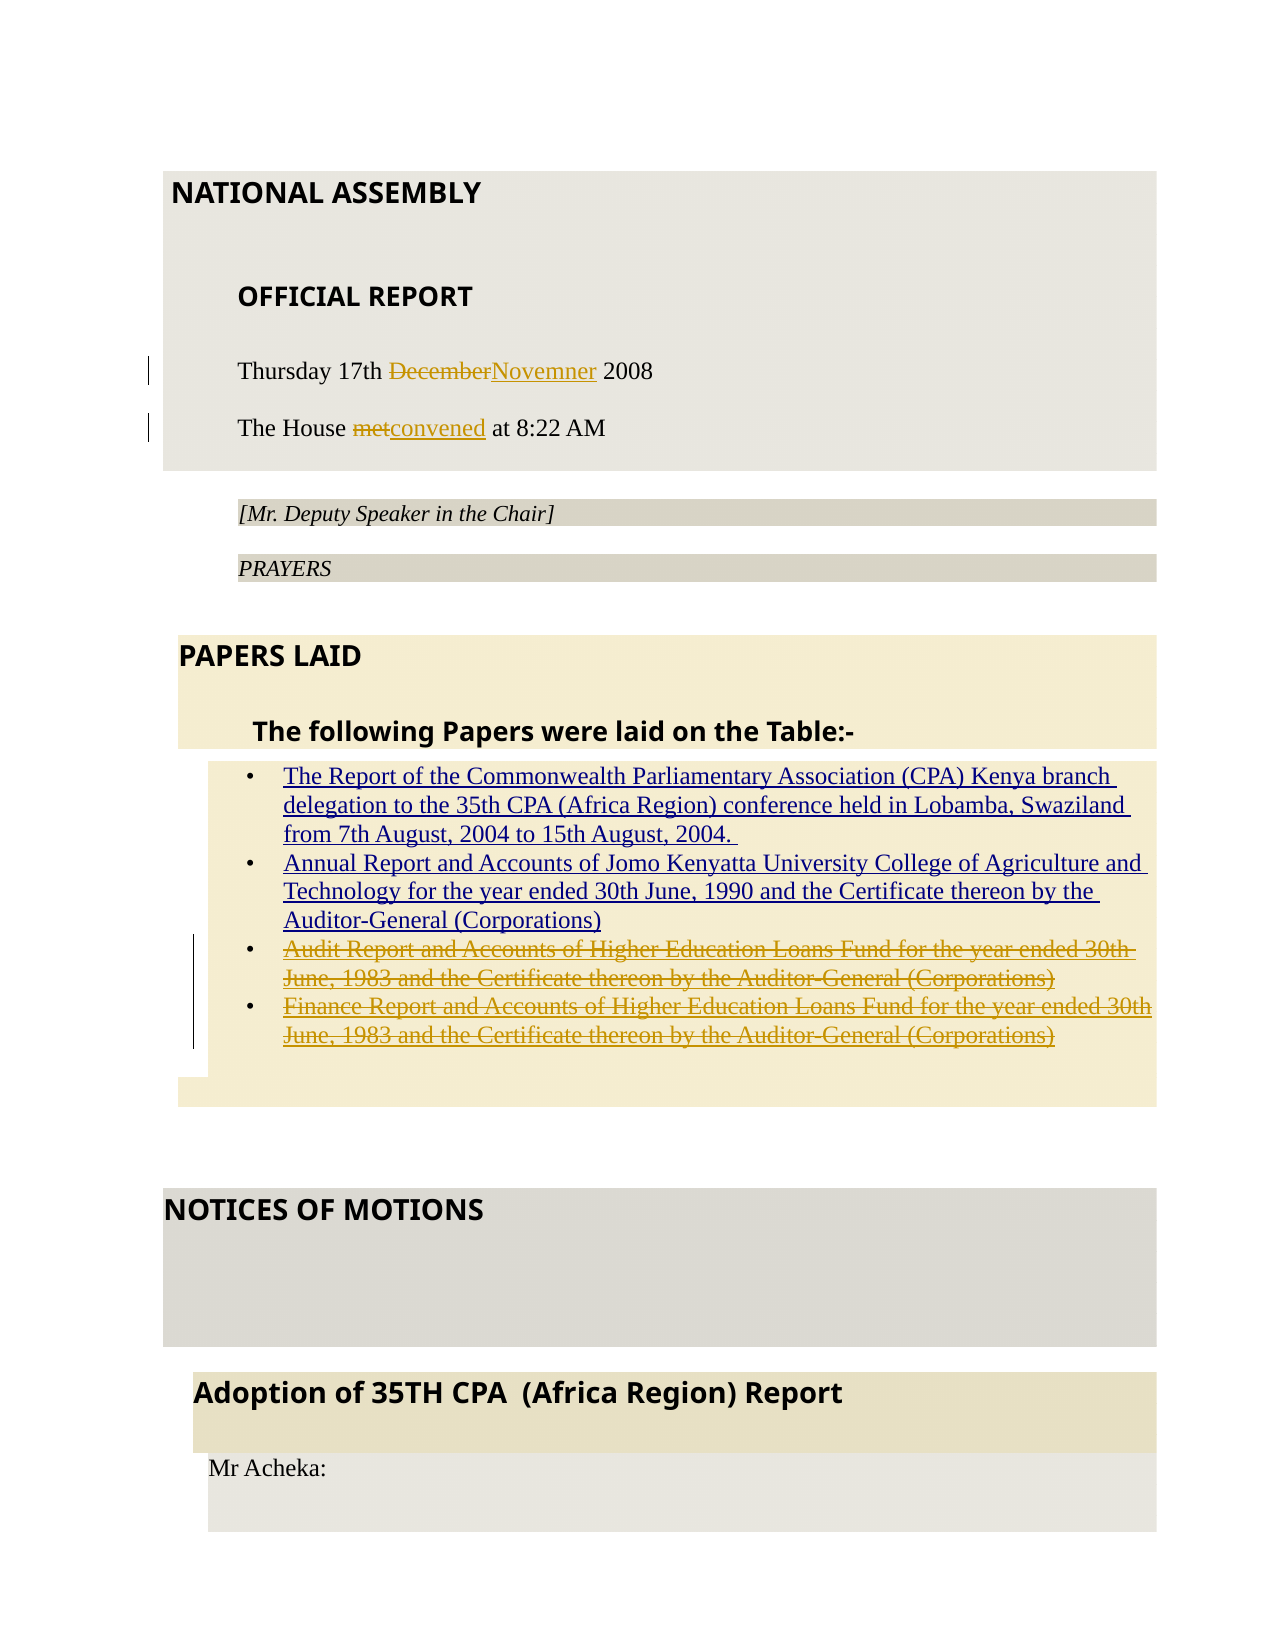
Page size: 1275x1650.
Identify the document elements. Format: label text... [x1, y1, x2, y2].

text The House convened at 8:22 AM [163, 413, 1157, 442]
text [Mr. Deputy Speaker in the Chair] [238, 500, 1157, 526]
text Mr Acheka: [208, 1453, 1157, 1482]
text Thursday 17th Novemner 2008 [163, 356, 1157, 385]
picture [178, 761, 1157, 1107]
picture [163, 442, 1157, 471]
subtitle NATIONAL ASSEMBLY [163, 172, 1157, 212]
subtitle The following Papers were laid on the Table:- [178, 712, 1157, 749]
subtitle PAPERS LAID [178, 635, 1157, 674]
list The Report of the Commonwealth Parliamentary Association (CPA) Kenya branch delegation to the 35th CPA (Africa Region) conference held in Lobamba, Swaziland from 7th August, 2004 to 15th August, 2004. [246, 761, 1157, 848]
subtitle Adoption of 35TH CPA (Africa Region) Report [193, 1372, 1157, 1412]
picture [178, 674, 1157, 712]
picture [163, 212, 1157, 278]
list Annual Report and Accounts of Jomo Kenyatta University College of Agriculture and Technology for the year ended 30th June, 1990 and the Certificate thereon by the Auditor-General (Corporations) [246, 848, 1157, 934]
subtitle OFFICIAL REPORT [163, 278, 1157, 315]
picture [163, 385, 1157, 413]
picture [163, 1229, 1157, 1347]
picture [163, 315, 1157, 356]
text PRAYERS [238, 555, 1157, 581]
picture [208, 1482, 1157, 1532]
subtitle NOTICES OF MOTIONS [163, 1189, 1157, 1229]
picture [193, 1412, 1157, 1453]
